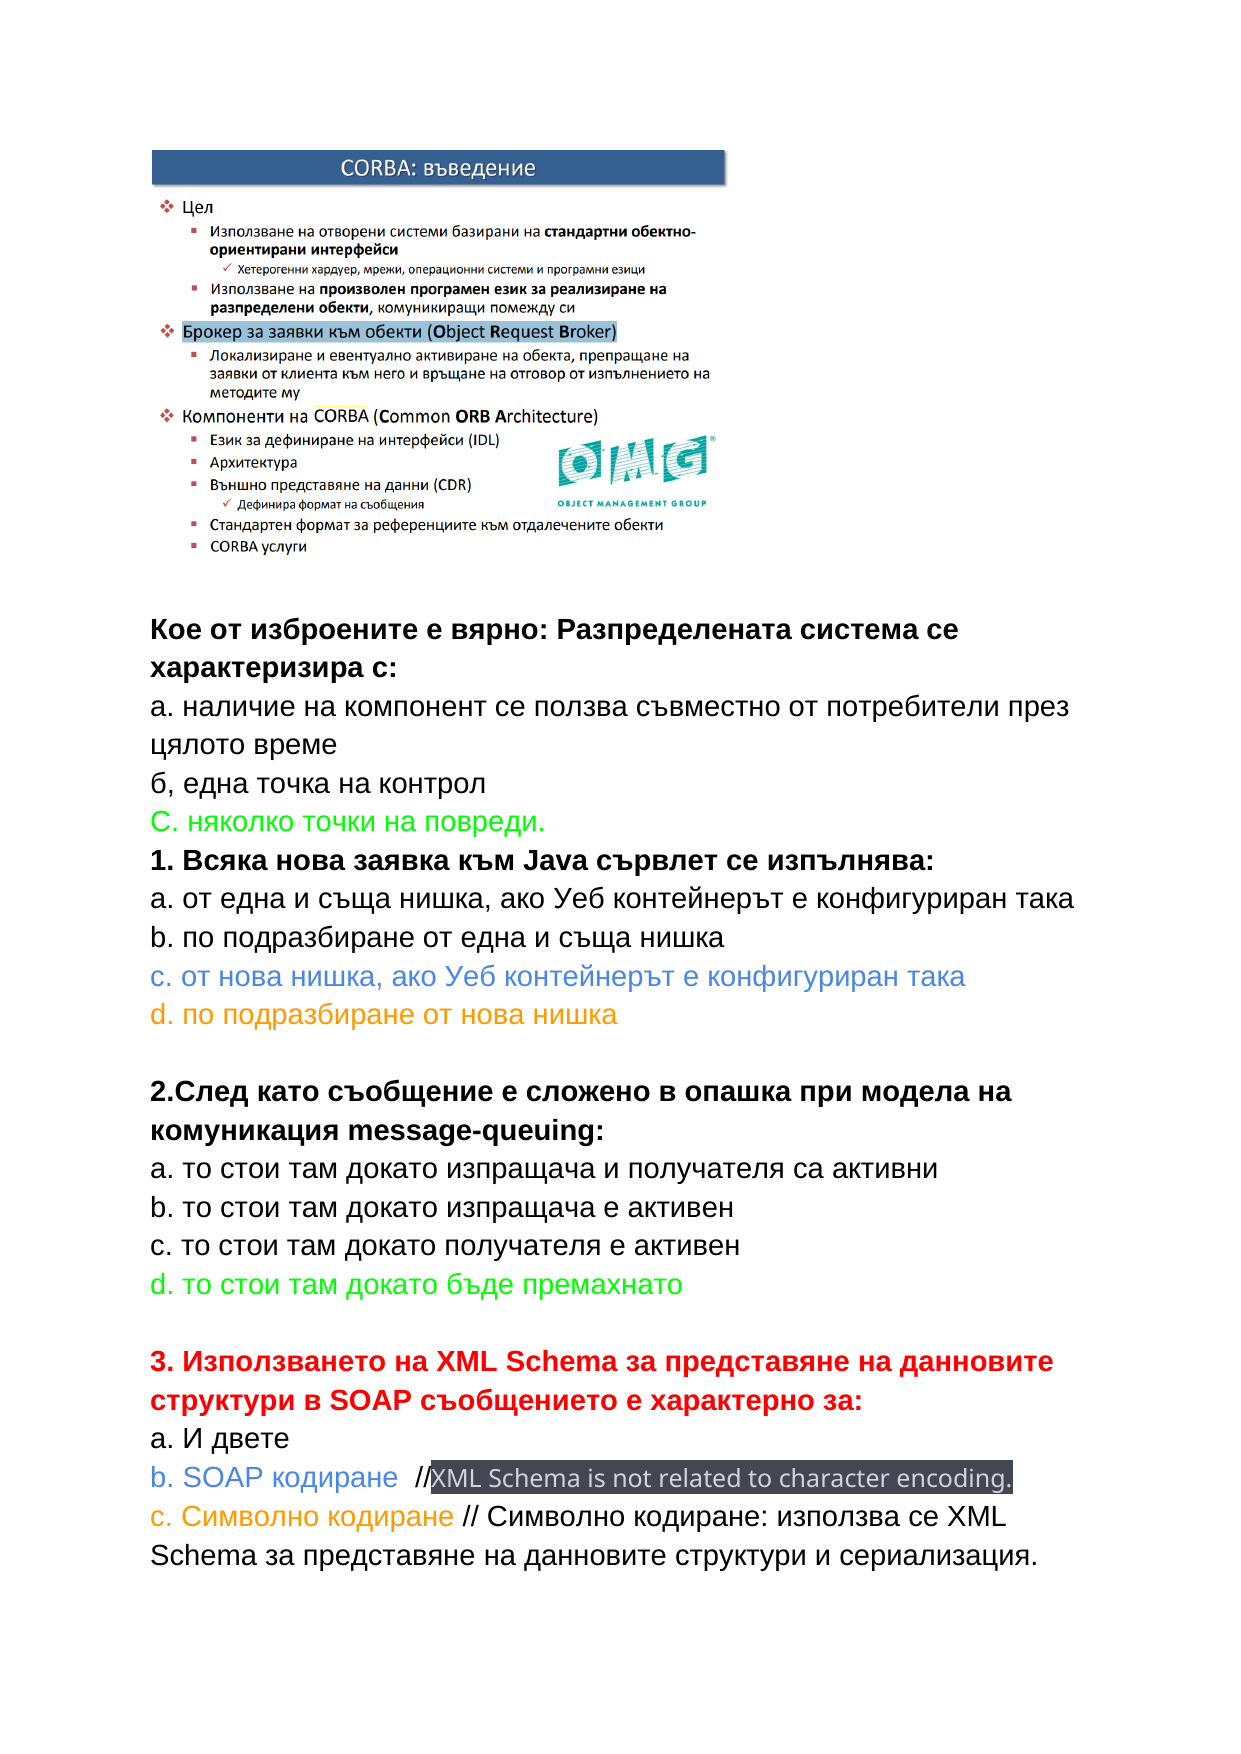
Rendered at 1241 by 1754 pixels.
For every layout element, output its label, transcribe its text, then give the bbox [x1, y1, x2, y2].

text 3. Използването на XML Schema за представяне на данновите структури в SOAP съобщението е характерно за: [150, 1344, 1090, 1416]
text a. то стои там докато изпращача и получателя са активни [150, 1151, 1090, 1185]
picture [150, 150, 740, 570]
text Кое от изброените е вярно: Разпределената система се характеризира с: [150, 612, 1090, 684]
text b. SOAP кодиране //XML Schema is not related to character encoding. [150, 1460, 1090, 1494]
text б, една точка на контрол [150, 766, 1090, 799]
text c. от нова нишка, ако Уеб контейнерът е конфигуриран така [150, 959, 1090, 992]
text b. по подразбиране от една и съща нишка [150, 920, 1090, 954]
text 1. Всяка нова заявка към Java сървлет се изпълнява: [150, 843, 1090, 877]
text a. от една и съща нишка, ако Уеб контейнерът е конфигуриран така [150, 882, 1090, 915]
text a. И двете [150, 1421, 1090, 1455]
text c. Символно кодиране // Символно кодиране: използва се XML Schema за представяне на данновите структури и сериализация. [150, 1499, 1090, 1572]
text 2.След като съобщение е сложено в опашка при модела на комуникация message-queuing: [150, 1074, 1090, 1146]
text а. наличие на компонент се ползва съвместно от потребители през цялото време [150, 689, 1090, 761]
text b. то стои там докато изпращача е активен [150, 1190, 1090, 1223]
text d. то стои там докато бъде премахнато [150, 1267, 1090, 1301]
text C. няколко точки на повреди. [150, 804, 1090, 838]
text c. то стои там докато получателя е активен [150, 1228, 1090, 1262]
text d. по подразбиране от нова нишка [150, 997, 1090, 1031]
